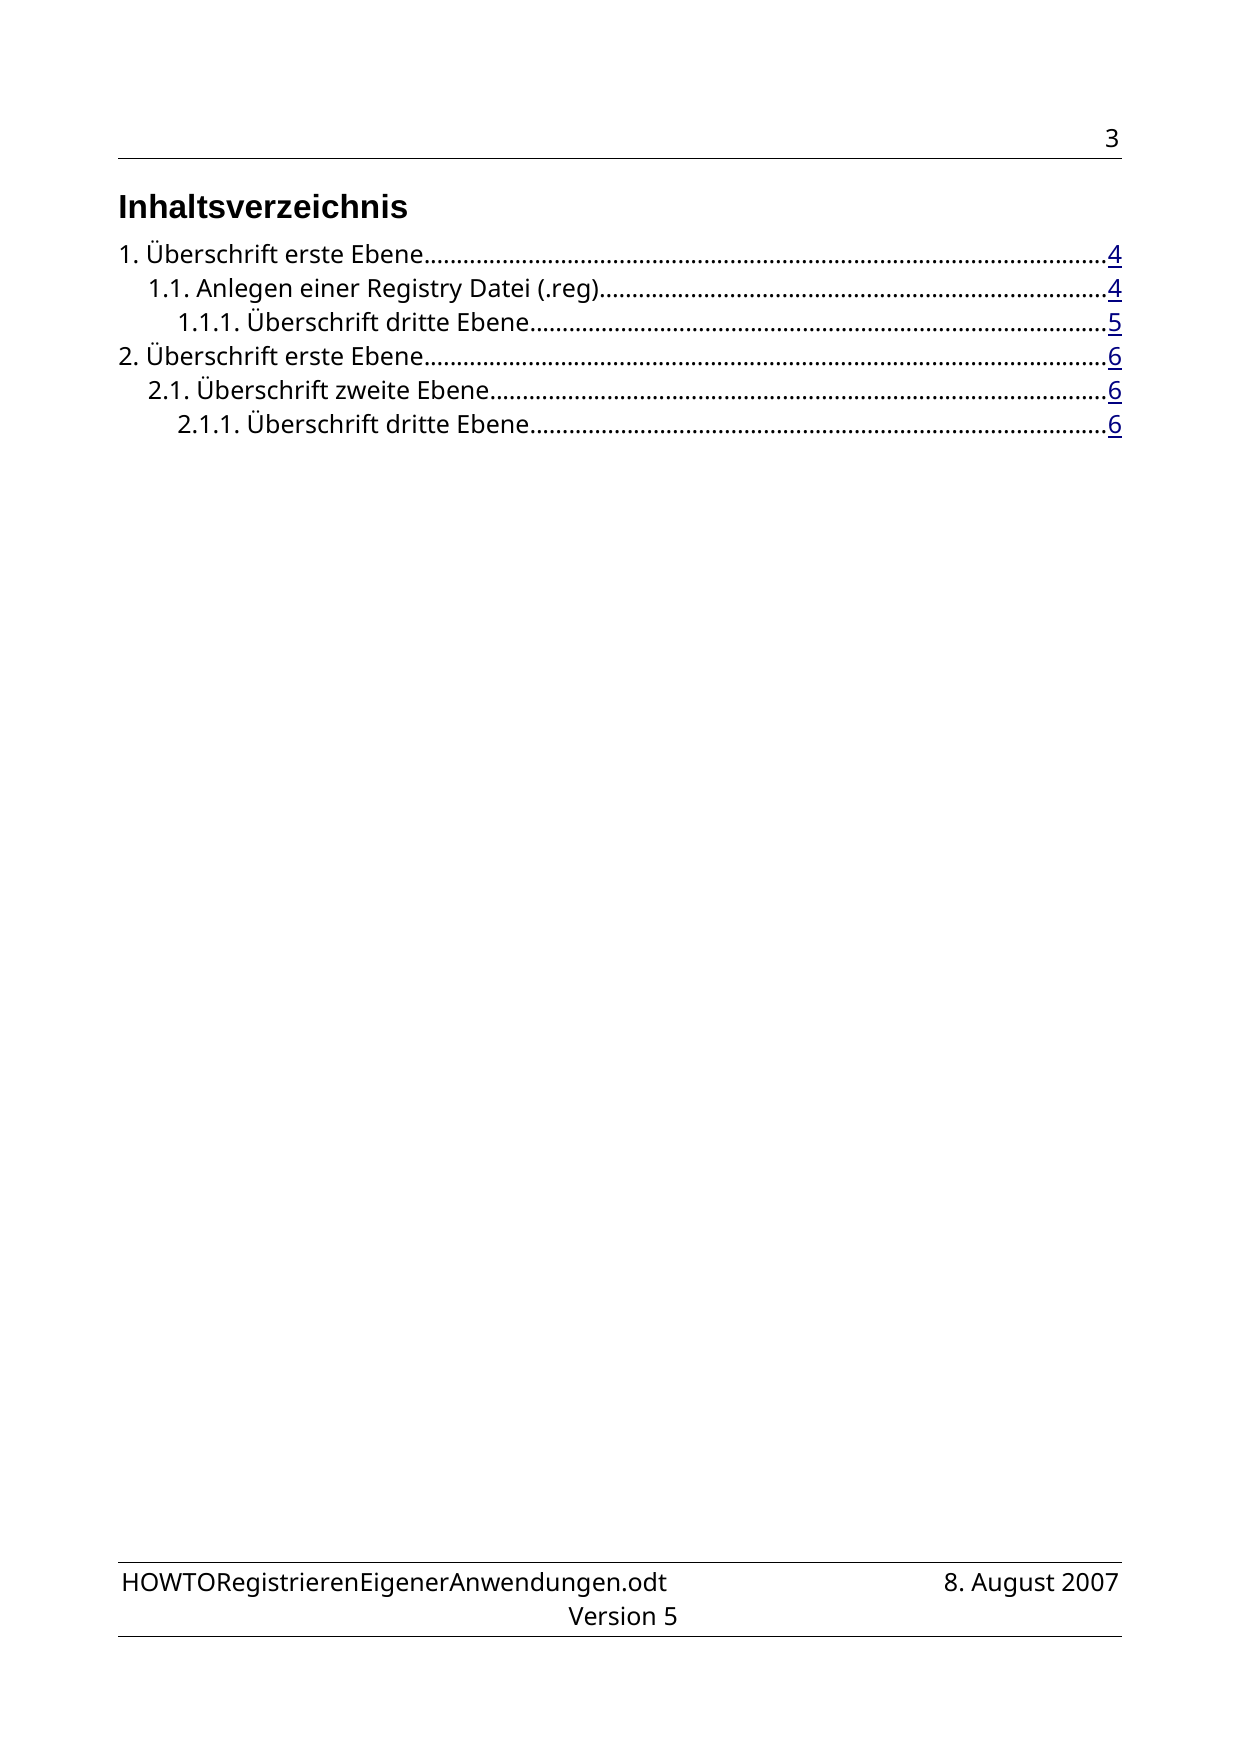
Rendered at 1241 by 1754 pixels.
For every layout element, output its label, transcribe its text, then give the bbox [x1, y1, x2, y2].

text 2. Überschrift erste Ebene 6 [118, 339, 1122, 373]
text 2.1.1. Überschrift dritte Ebene 6 [177, 407, 1122, 441]
text 1.1. Anlegen einer Registry Datei (.reg) 4 [148, 271, 1122, 305]
text 2.1. Überschrift zweite Ebene 6 [148, 373, 1122, 407]
text 1.1.1. Überschrift dritte Ebene 5 [177, 305, 1122, 339]
subtitle Inhaltsverzeichnis [118, 187, 1122, 225]
text 1. Überschrift erste Ebene 4 [118, 237, 1122, 271]
